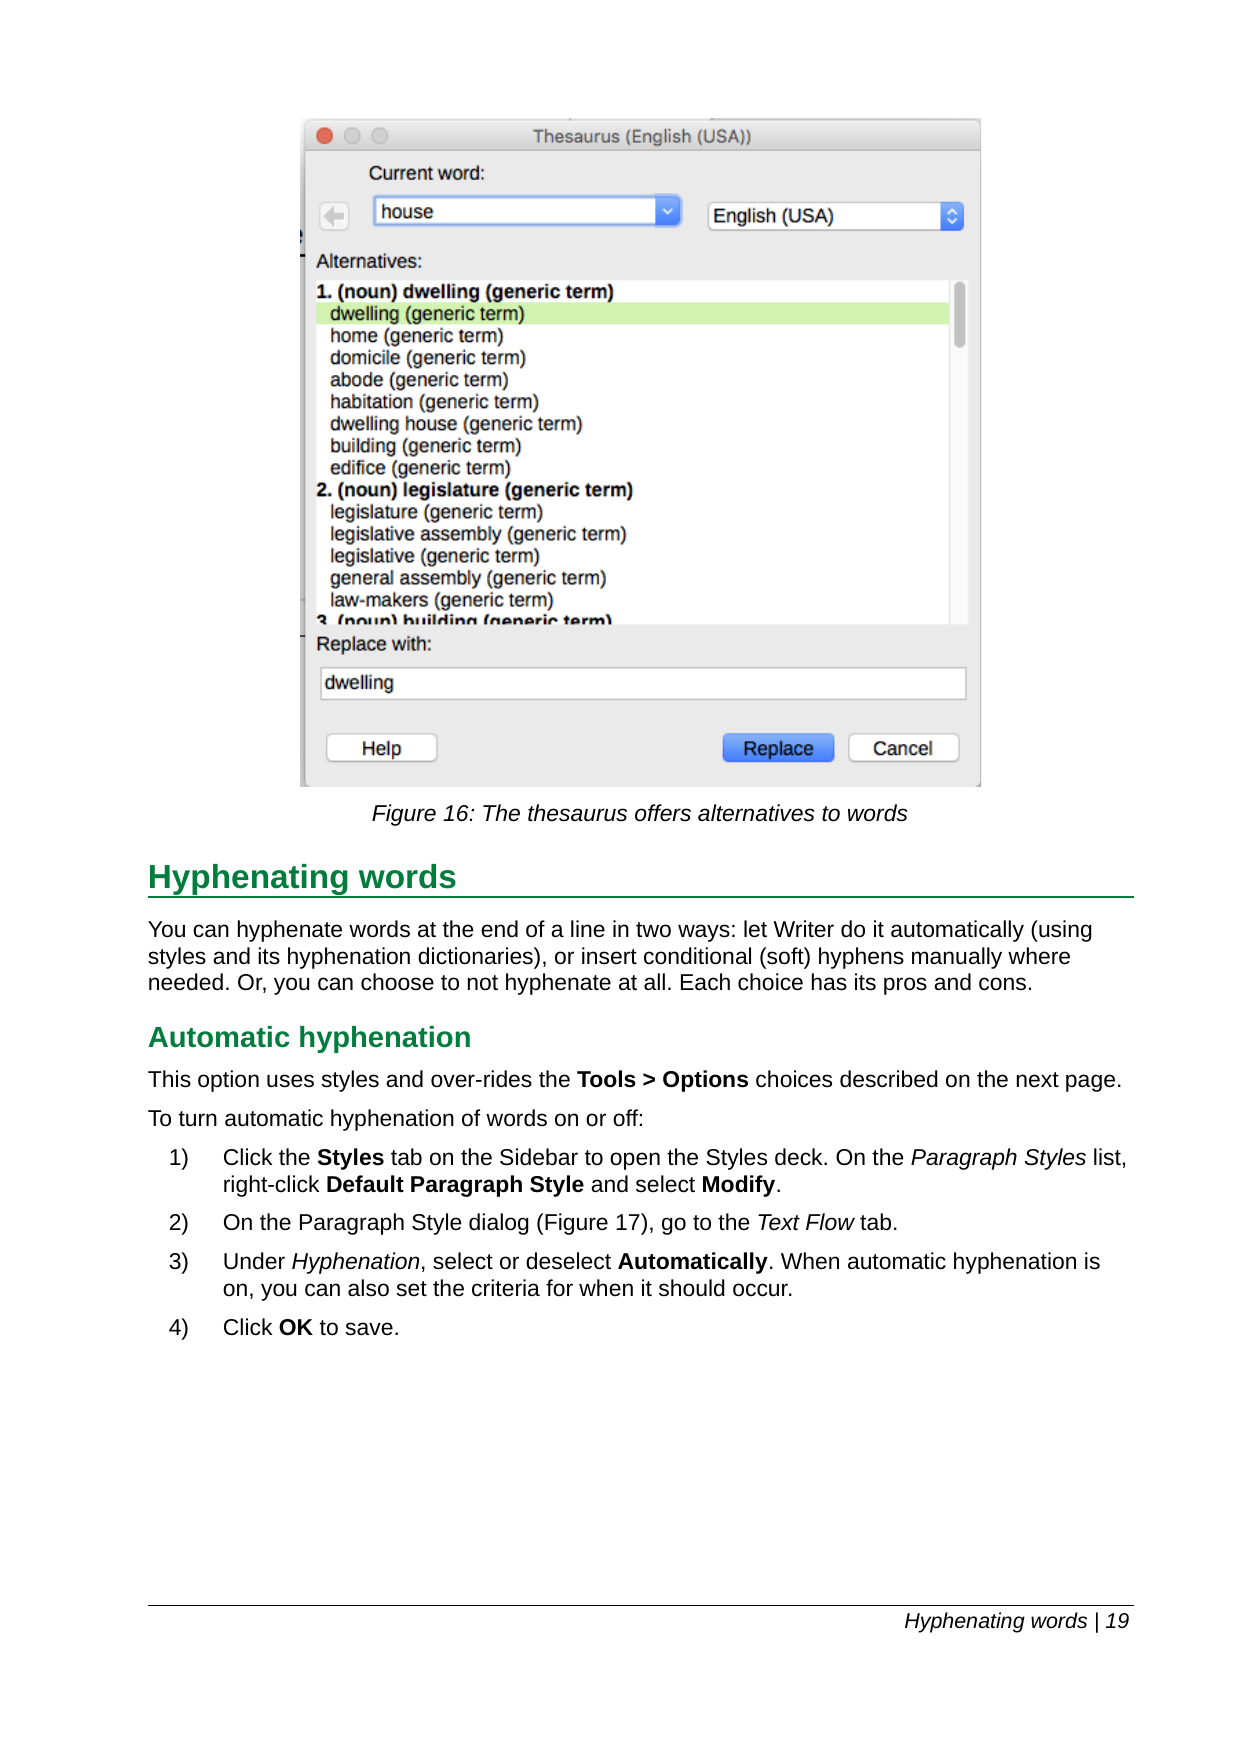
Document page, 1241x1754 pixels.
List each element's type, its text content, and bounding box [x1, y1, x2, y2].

list To turn automatic hyphenation of words on or off: [148, 1105, 1134, 1132]
picture [300, 118, 982, 787]
subtitle Automatic hyphenation [148, 1020, 1134, 1054]
list Click the Styles tab on the Sidebar to open the Styles deck. On the Paragraph Styles list, right-click Default Paragraph Style and select Modify. [189, 1144, 1134, 1197]
text You can hyphenate words at the end of a line in two ways: let Writer do it automatically (using styles and its hyphenation dictionaries), or insert conditional (soft) hyphens manually where needed. Or, you can choose to not hyphenate at all. Each choice has its pros and cons. [148, 916, 1134, 995]
text Figure 16: The thesaurus offers alternatives to words [300, 799, 981, 826]
subtitle Hyphenating words [148, 857, 1134, 896]
list This option uses styles and over-rides the Tools > Options choices described on the next page. [148, 1066, 1134, 1093]
list On the Paragraph Style dialog (Figure 17), go to the Text Flow tab. [189, 1209, 1134, 1236]
list Under Hyphenation, select or deselect Automatically. When automatic hyphenation is on, you can also set the criteria for when it should occur. [189, 1248, 1134, 1301]
list Click OK to save. [189, 1313, 1134, 1340]
